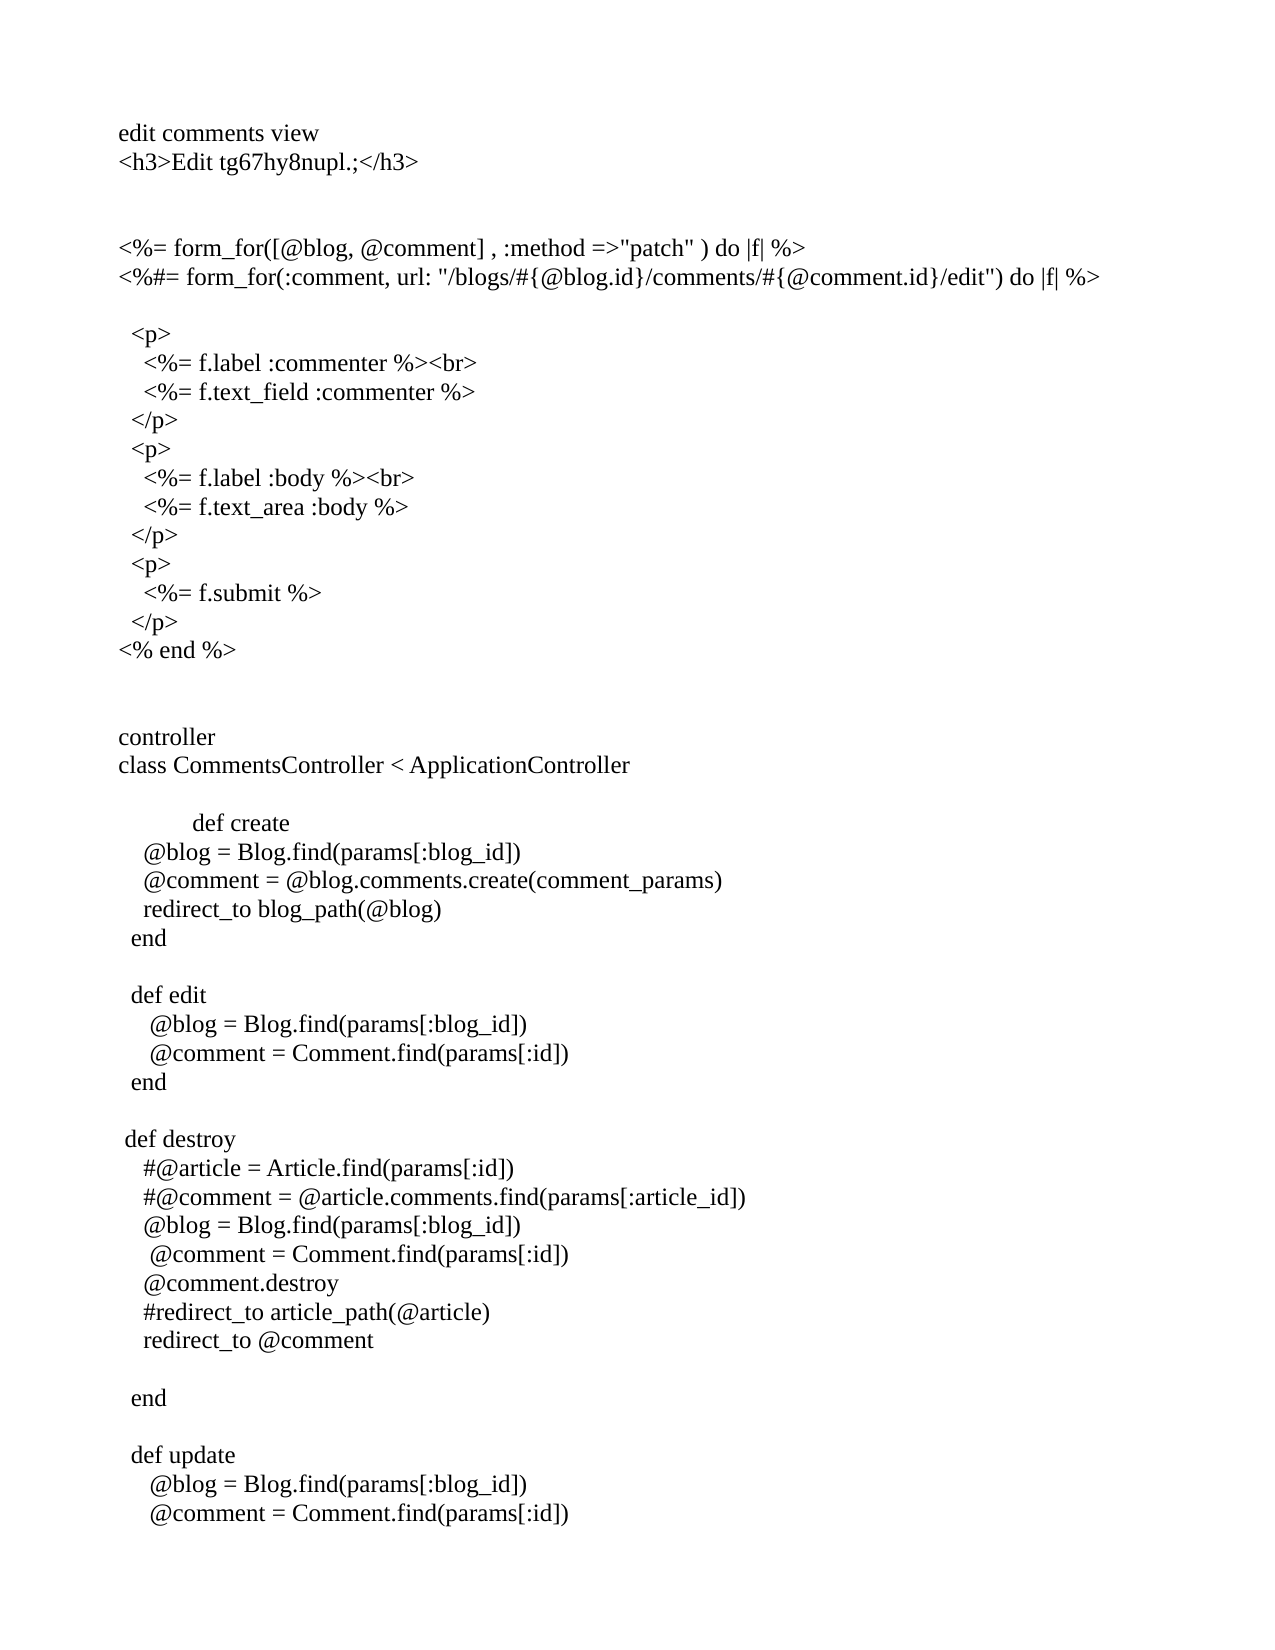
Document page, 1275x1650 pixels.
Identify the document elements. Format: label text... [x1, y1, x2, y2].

text <%= f.label :body %><br> [118, 463, 1157, 492]
text <p> [118, 549, 1157, 578]
text @comment = Comment.find(params[:id]) [118, 1239, 1157, 1268]
text def edit [118, 981, 1157, 1009]
text def destroy [118, 1124, 1157, 1153]
text @comment.destroy [118, 1268, 1157, 1297]
text end [118, 1383, 1157, 1412]
text <%= f.text_field :commenter %> [118, 377, 1157, 406]
text </p> [118, 607, 1157, 636]
text end [118, 923, 1157, 952]
text def update [118, 1441, 1157, 1469]
text def create [118, 808, 1157, 837]
text <%= f.submit %> [118, 578, 1157, 607]
text <%= f.label :commenter %><br> [118, 348, 1157, 377]
text redirect_to @comment [118, 1326, 1157, 1354]
text redirect_to blog_path(@blog) [118, 894, 1157, 923]
text <%= form_for([@blog, @comment] , :method =>"patch" ) do |f| %> [118, 233, 1157, 262]
text </p> [118, 406, 1157, 434]
text @blog = Blog.find(params[:blog_id]) [118, 1009, 1157, 1038]
text <p> [118, 434, 1157, 463]
text @comment = Comment.find(params[:id]) [118, 1038, 1157, 1067]
text <p> [118, 319, 1157, 348]
text #@article = Article.find(params[:id]) [118, 1153, 1157, 1182]
text <% end %> [118, 636, 1157, 664]
text @blog = Blog.find(params[:blog_id]) [118, 1211, 1157, 1239]
text controller [118, 722, 1157, 751]
text #redirect_to article_path(@article) [118, 1297, 1157, 1326]
text </p> [118, 521, 1157, 549]
text @comment = Comment.find(params[:id]) [118, 1498, 1157, 1527]
text <%= f.text_area :body %> [118, 492, 1157, 521]
text class CommentsController < ApplicationController [118, 751, 1157, 779]
text end [118, 1067, 1157, 1096]
text @blog = Blog.find(params[:blog_id]) [118, 1469, 1157, 1498]
text @comment = @blog.comments.create(comment_params) [118, 866, 1157, 894]
text #@comment = @article.comments.find(params[:article_id]) [118, 1182, 1157, 1211]
text <h3>Edit tg67hy8nupl.;</h3> [118, 147, 1157, 176]
text @blog = Blog.find(params[:blog_id]) [118, 837, 1157, 866]
text <%#= form_for(:comment, url: "/blogs/#{@blog.id}/comments/#{@comment.id}/edit") do |f| %> [118, 262, 1157, 291]
text edit comments view [118, 118, 1157, 147]
